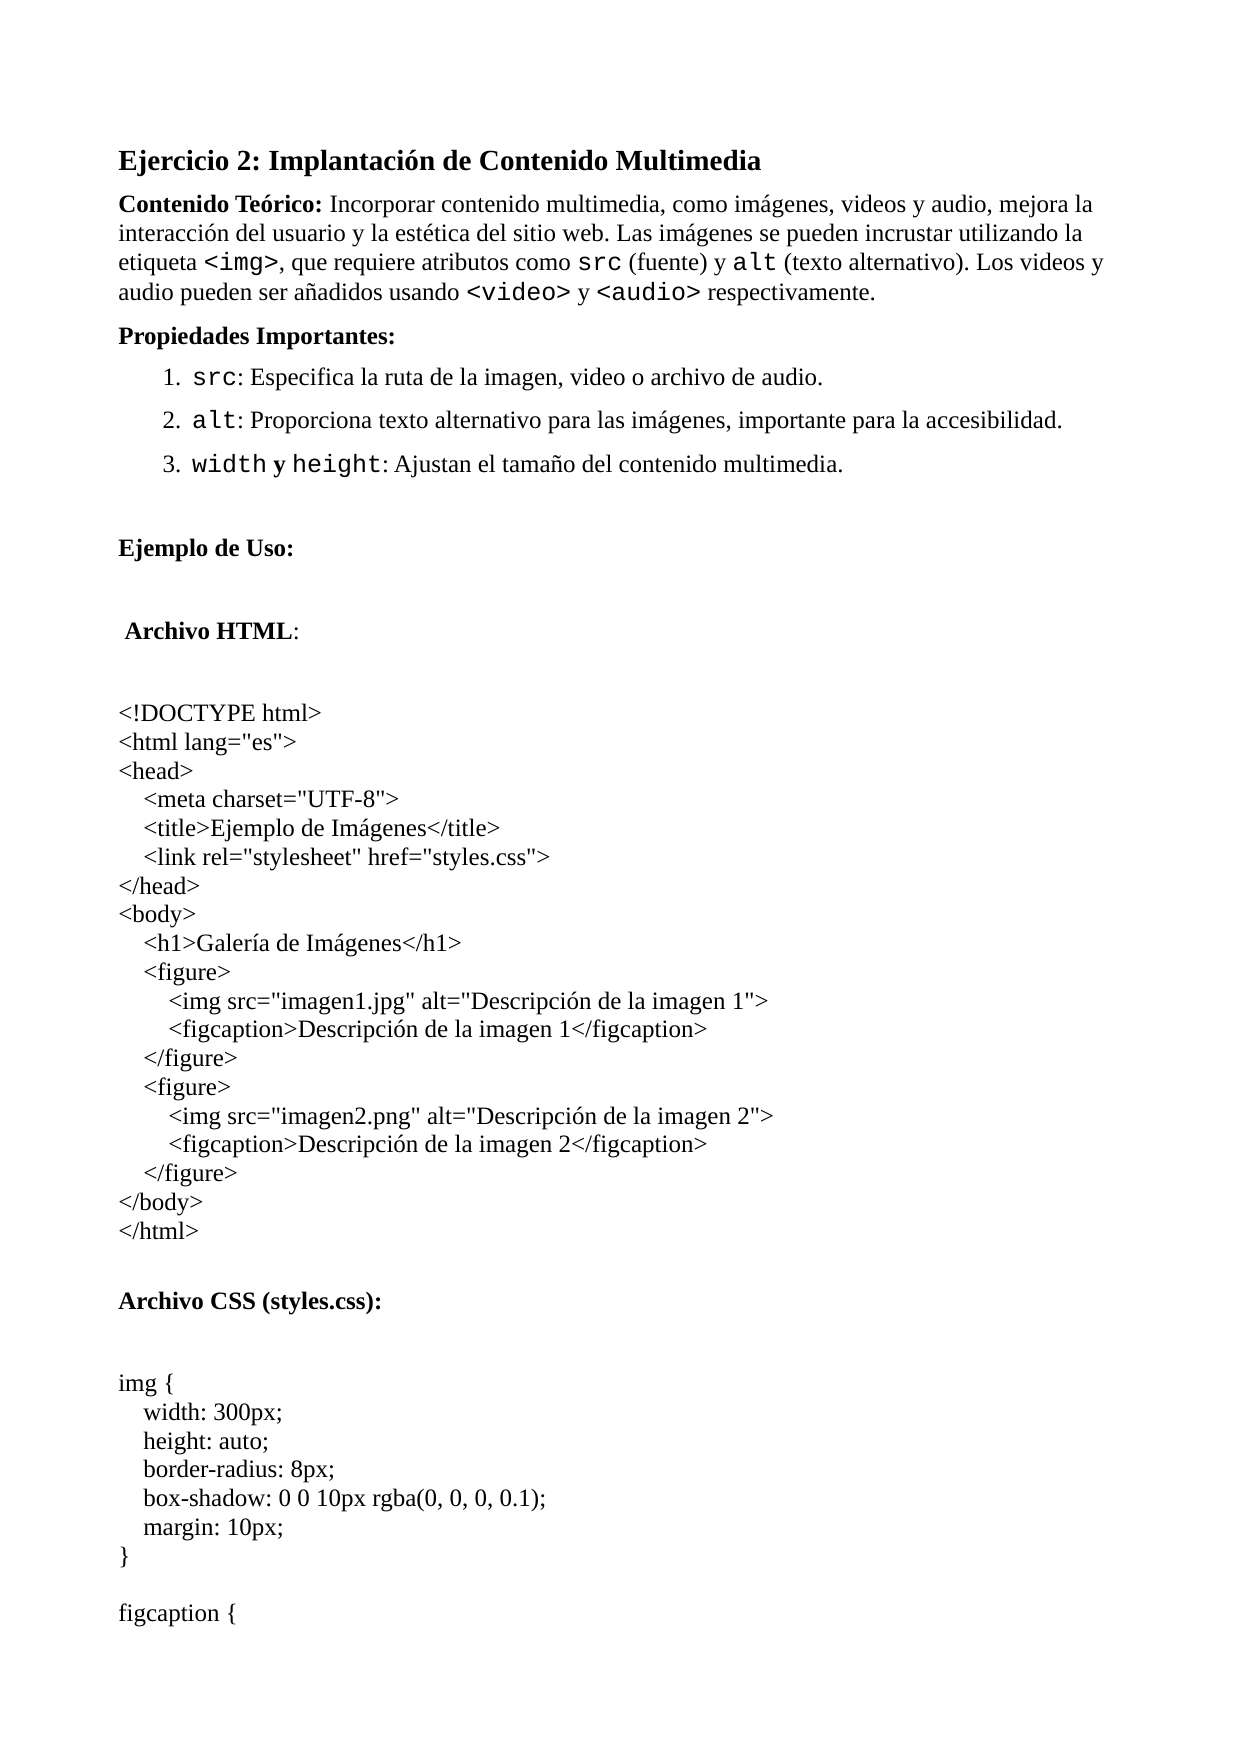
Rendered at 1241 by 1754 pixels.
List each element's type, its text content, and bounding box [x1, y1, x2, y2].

text Ejemplo de Uso: [118, 533, 1122, 562]
list alt: Proporciona texto alternativo para las imágenes, importante para la accesibilidad. [162, 405, 1122, 436]
text <!DOCTYPE html> <html lang="es"> <head> <meta charset="UTF-8"> <title>Ejemplo de Imágenes</title> <link rel="stylesheet" href="styles.css"> </head> <body> <h1>Galería de Imágenes</h1> <figure> <img src="imagen1.jpg" alt="Descripción de la imagen 1"> <figcaption>Descripción de la imagen 1</figcaption> </figure> <figure> <img src="imagen2.png" alt="Descripción de la imagen 2"> <figcaption>Descripción de la imagen 2</figcaption> </figure> </body> </html> [118, 698, 1122, 1273]
list width y height: Ajustan el tamaño del contenido multimedia. [162, 449, 1122, 479]
list src: Especifica la ruta de la imagen, video o archivo de audio. [162, 362, 1122, 393]
text Contenido Teórico: Incorporar contenido multimedia, como imágenes, videos y audio, mejora la interacción del usuario y la estética del sitio web. Las imágenes se pueden incrustar utilizando la etiqueta <img>, que requiere atributos como src (fuente) y alt (texto alternativo). Los videos y audio pueden ser añadidos usando <video> y <audio> respectivamente. [118, 189, 1122, 308]
subtitle Ejercicio 2: Implantación de Contenido Multimedia [118, 143, 1122, 177]
text Archivo CSS (styles.css): [118, 1286, 1122, 1314]
text img { width: 300px; height: auto; border-radius: 8px; box-shadow: 0 0 10px rgba(0, 0, 0, 0.1); margin: 10px; } figcaption { [118, 1368, 1122, 1627]
text Archivo HTML: [118, 616, 1122, 644]
text Propiedades Importantes: [118, 321, 1122, 349]
